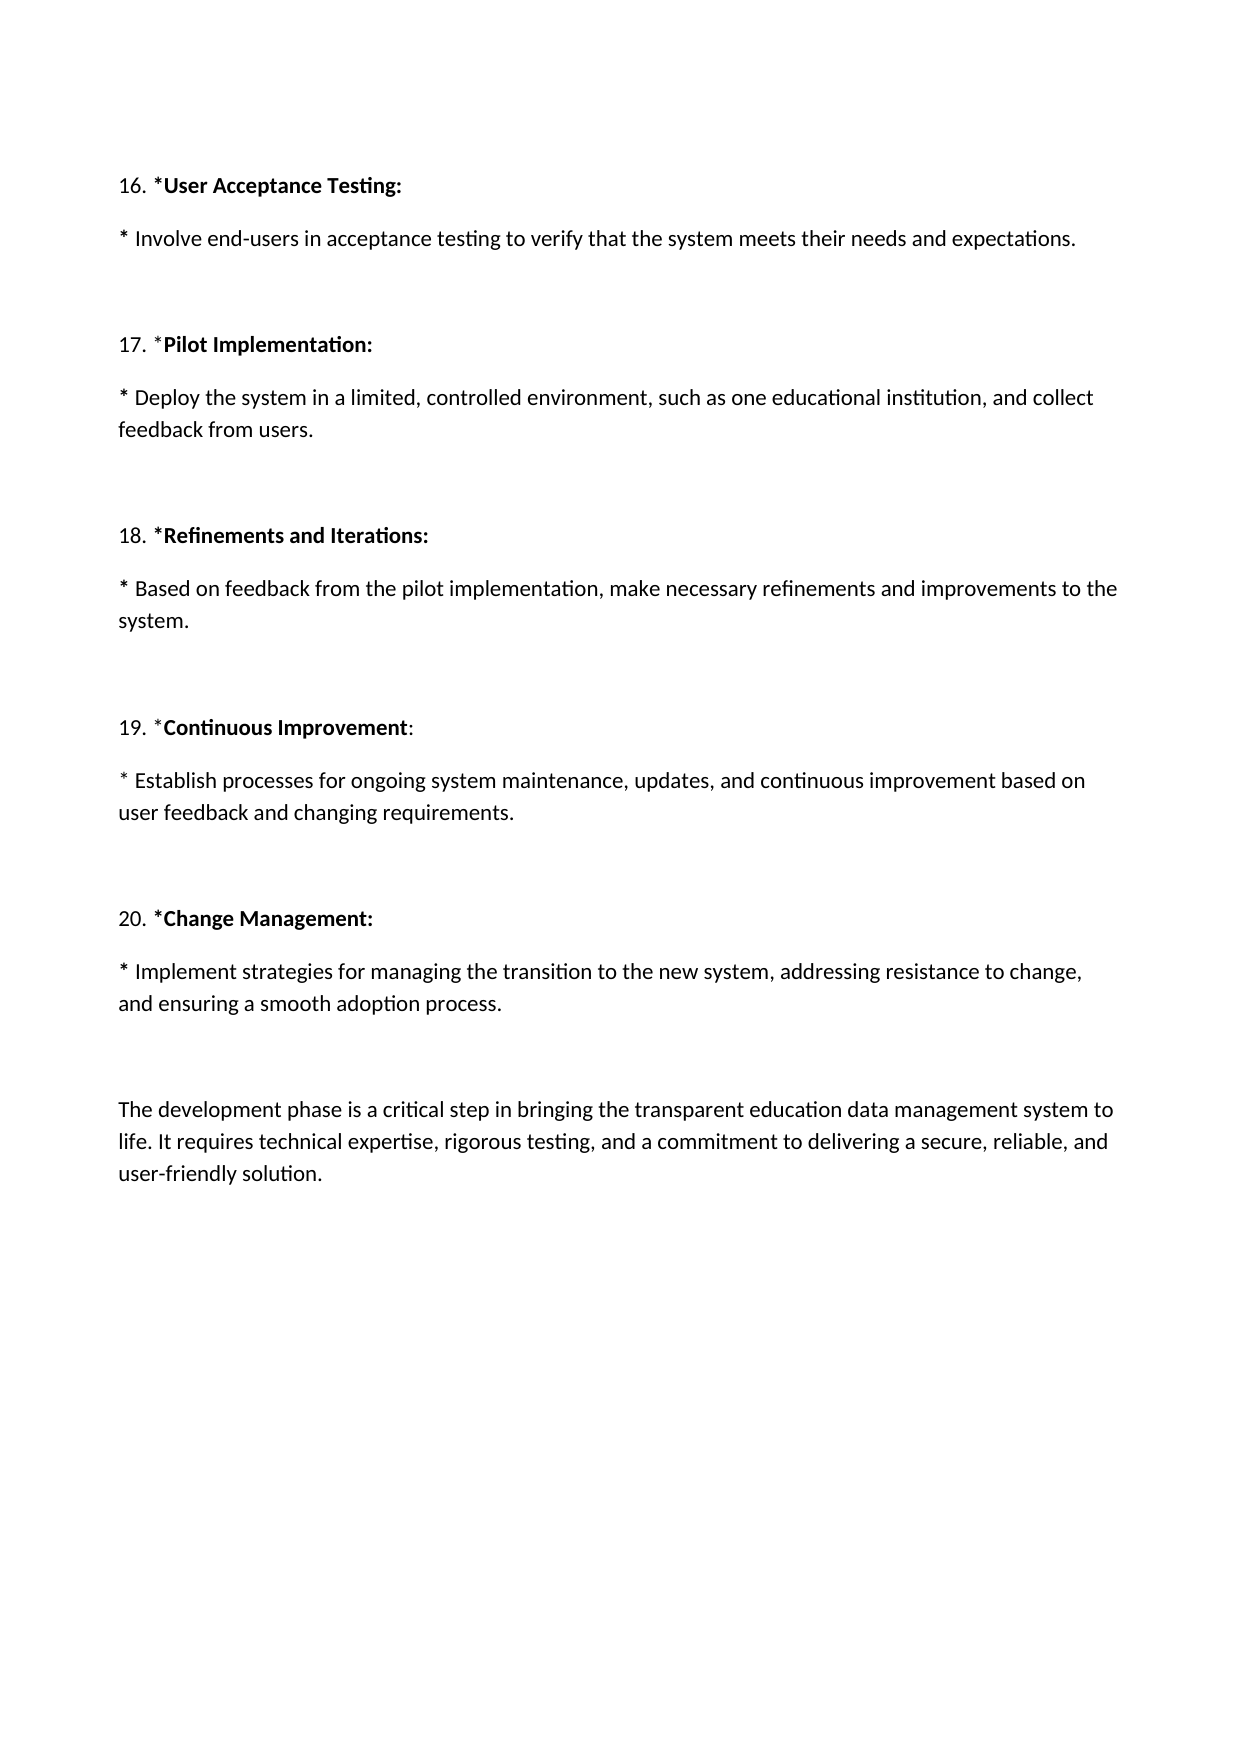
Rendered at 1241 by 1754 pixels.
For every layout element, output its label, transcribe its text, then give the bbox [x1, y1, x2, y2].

text * Deploy the system in a limited, controlled environment, such as one educational institution, and collect feedback from users. [118, 383, 1122, 443]
text * Involve end-users in acceptance testing to verify that the system meets their needs and expectations. [118, 224, 1122, 252]
text * Establish processes for ongoing system maintenance, updates, and continuous improvement based on user feedback and changing requirements. [118, 766, 1122, 826]
text 17. *Pilot Implementation: [118, 330, 1122, 358]
text * Based on feedback from the pilot implementation, make necessary refinements and improvements to the system. [118, 574, 1122, 635]
text 20. *Change Management: [118, 904, 1122, 932]
text 19. *Continuous Improvement: [118, 713, 1122, 741]
text * Implement strategies for managing the transition to the new system, addressing resistance to change, and ensuring a smooth adoption process. [118, 957, 1122, 1017]
text The development phase is a critical step in bringing the transparent education data management system to life. It requires technical expertise, rigorous testing, and a commitment to delivering a secure, reliable, and user-friendly solution. [118, 1095, 1122, 1188]
text 16. *User Acceptance Testing: [118, 171, 1122, 199]
text 18. *Refinements and Iterations: [118, 521, 1122, 549]
